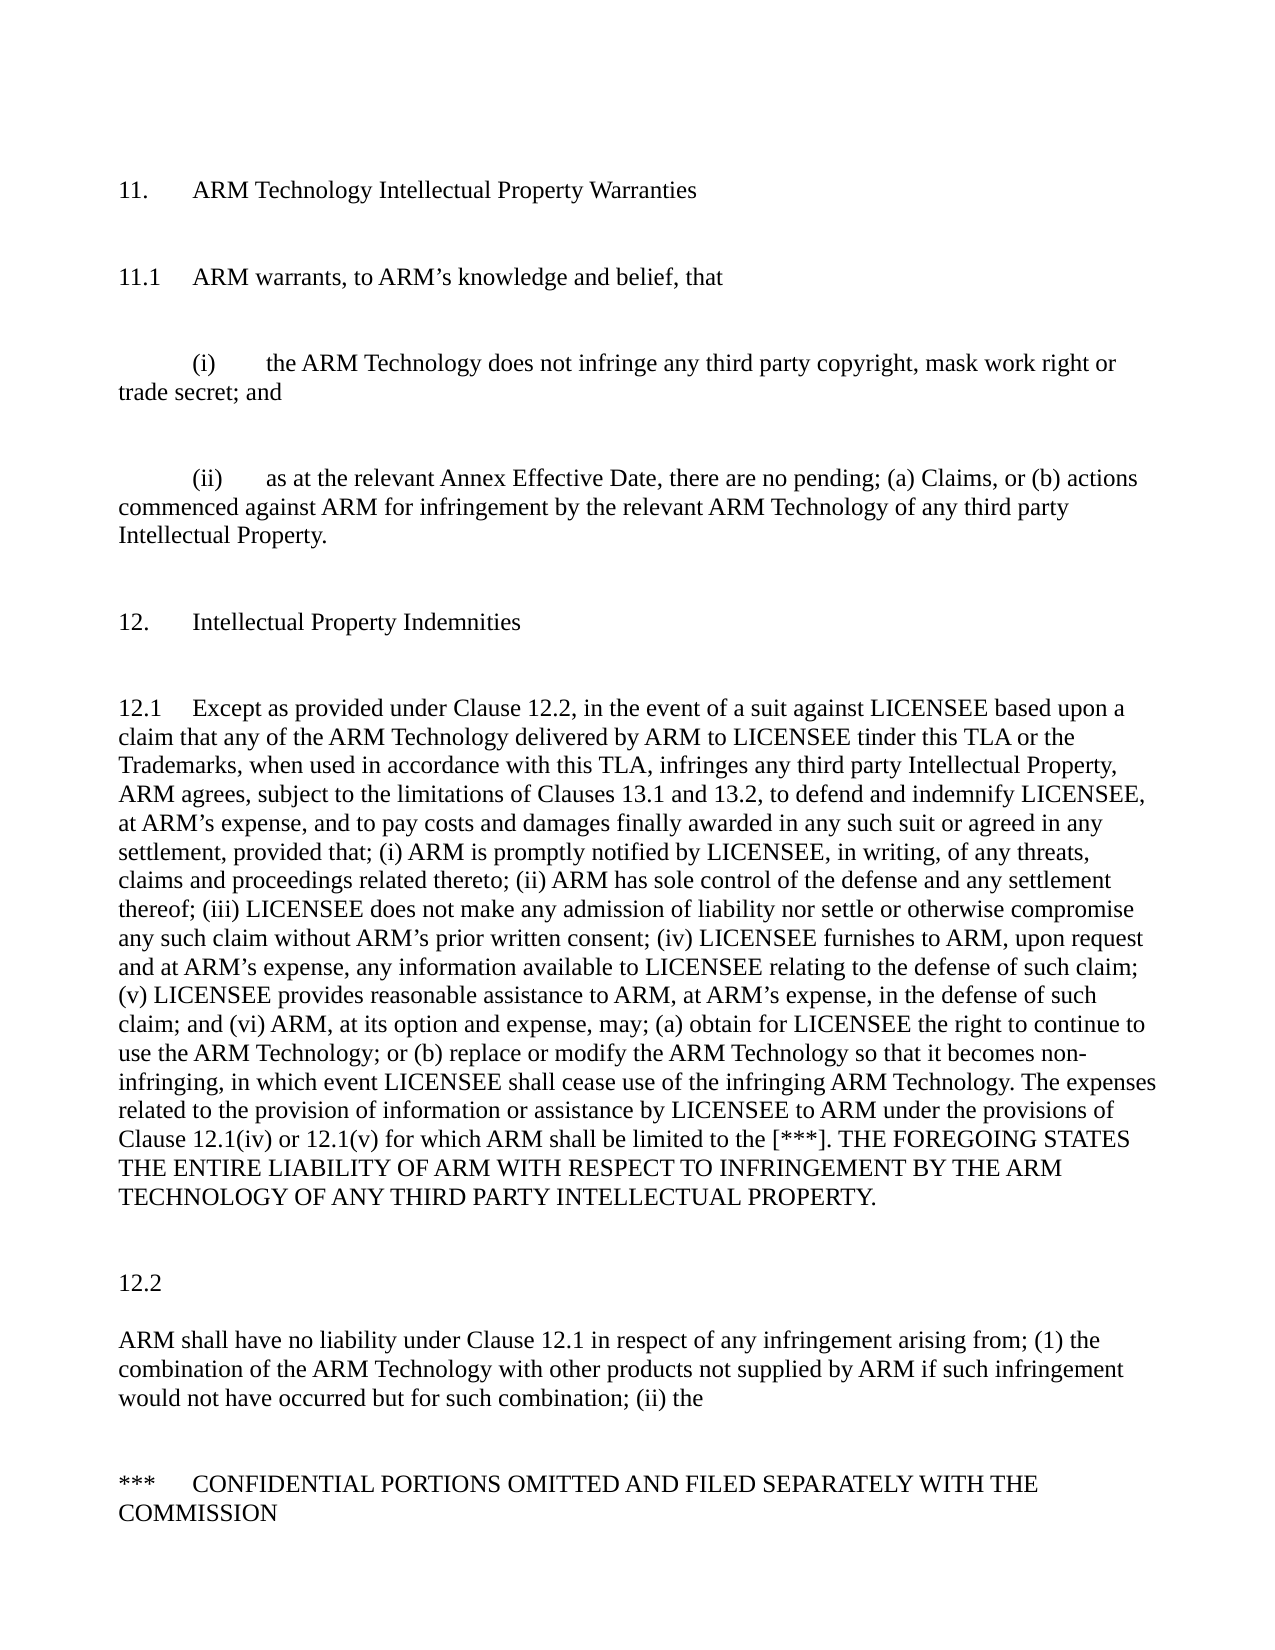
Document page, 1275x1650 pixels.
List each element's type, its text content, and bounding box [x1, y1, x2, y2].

text (i) the ARM Technology does not infringe any third party copyright, mask work right or trade secret; and [118, 348, 1157, 406]
text 11. ARM Technology Intellectual Property Warranties [118, 176, 1157, 204]
text 12. Intellectual Property Indemnities [118, 607, 1157, 636]
text (ii) as at the relevant Annex Effective Date, there are no pending; (a) Claims, or (b) actions commenced against ARM for infringement by the relevant ARM Technology of any third party Intellectual Property. [118, 463, 1157, 549]
text *** CONFIDENTIAL PORTIONS OMITTED AND FILED SEPARATELY WITH THE COMMISSION [118, 1469, 1157, 1527]
text 11.1 ARM warrants, to ARM’s knowledge and belief, that [118, 262, 1157, 291]
text 12.1 Except as provided under Clause 12.2, in the event of a suit against LICENSEE based upon a claim that any of the ARM Technology delivered by ARM to LICENSEE tinder this TLA or the Trademarks, when used in accordance with this TLA, infringes any third party Intellectual Property, ARM agrees, subject to the limitations of Clauses 13.1 and 13.2, to defend and indemnify LICENSEE, at ARM’s expense, and to pay costs and damages finally awarded in any such suit or agreed in any settlement, provided that; (i) ARM is promptly notified by LICENSEE, in writing, of any threats, claims and proceedings related thereto; (ii) ARM has sole control of the defense and any settlement thereof; (iii) LICENSEE does not make any admission of liability nor settle or otherwise compromise any such claim without ARM’s prior written consent; (iv) LICENSEE furnishes to ARM, upon request and at ARM’s expense, any information available to LICENSEE relating to the defense of such claim; (v) LICENSEE provides reasonable assistance to ARM, at ARM’s expense, in the defense of such claim; and (vi) ARM, at its option and expense, may; (a) obtain for LICENSEE the right to continue to use the ARM Technology; or (b) replace or modify the ARM Technology so that it becomes non-infringing, in which event LICENSEE shall cease use of the infringing ARM Technology. The expenses related to the provision of information or assistance by LICENSEE to ARM under the provisions of Clause 12.1(iv) or 12.1(v) for which ARM shall be limited to the [***]. THE FOREGOING STATES THE ENTIRE LIABILITY OF ARM WITH RESPECT TO INFRINGEMENT BY THE ARM TECHNOLOGY OF ANY THIRD PARTY INTELLECTUAL PROPERTY. [118, 693, 1157, 1211]
text ARM shall have no liability under Clause 12.1 in respect of any infringement arising from; (1) the combination of the ARM Technology with other products not supplied by ARM if such infringement would not have occurred but for such combination; (ii) the [118, 1326, 1157, 1412]
text 12.2 [118, 1268, 1157, 1297]
